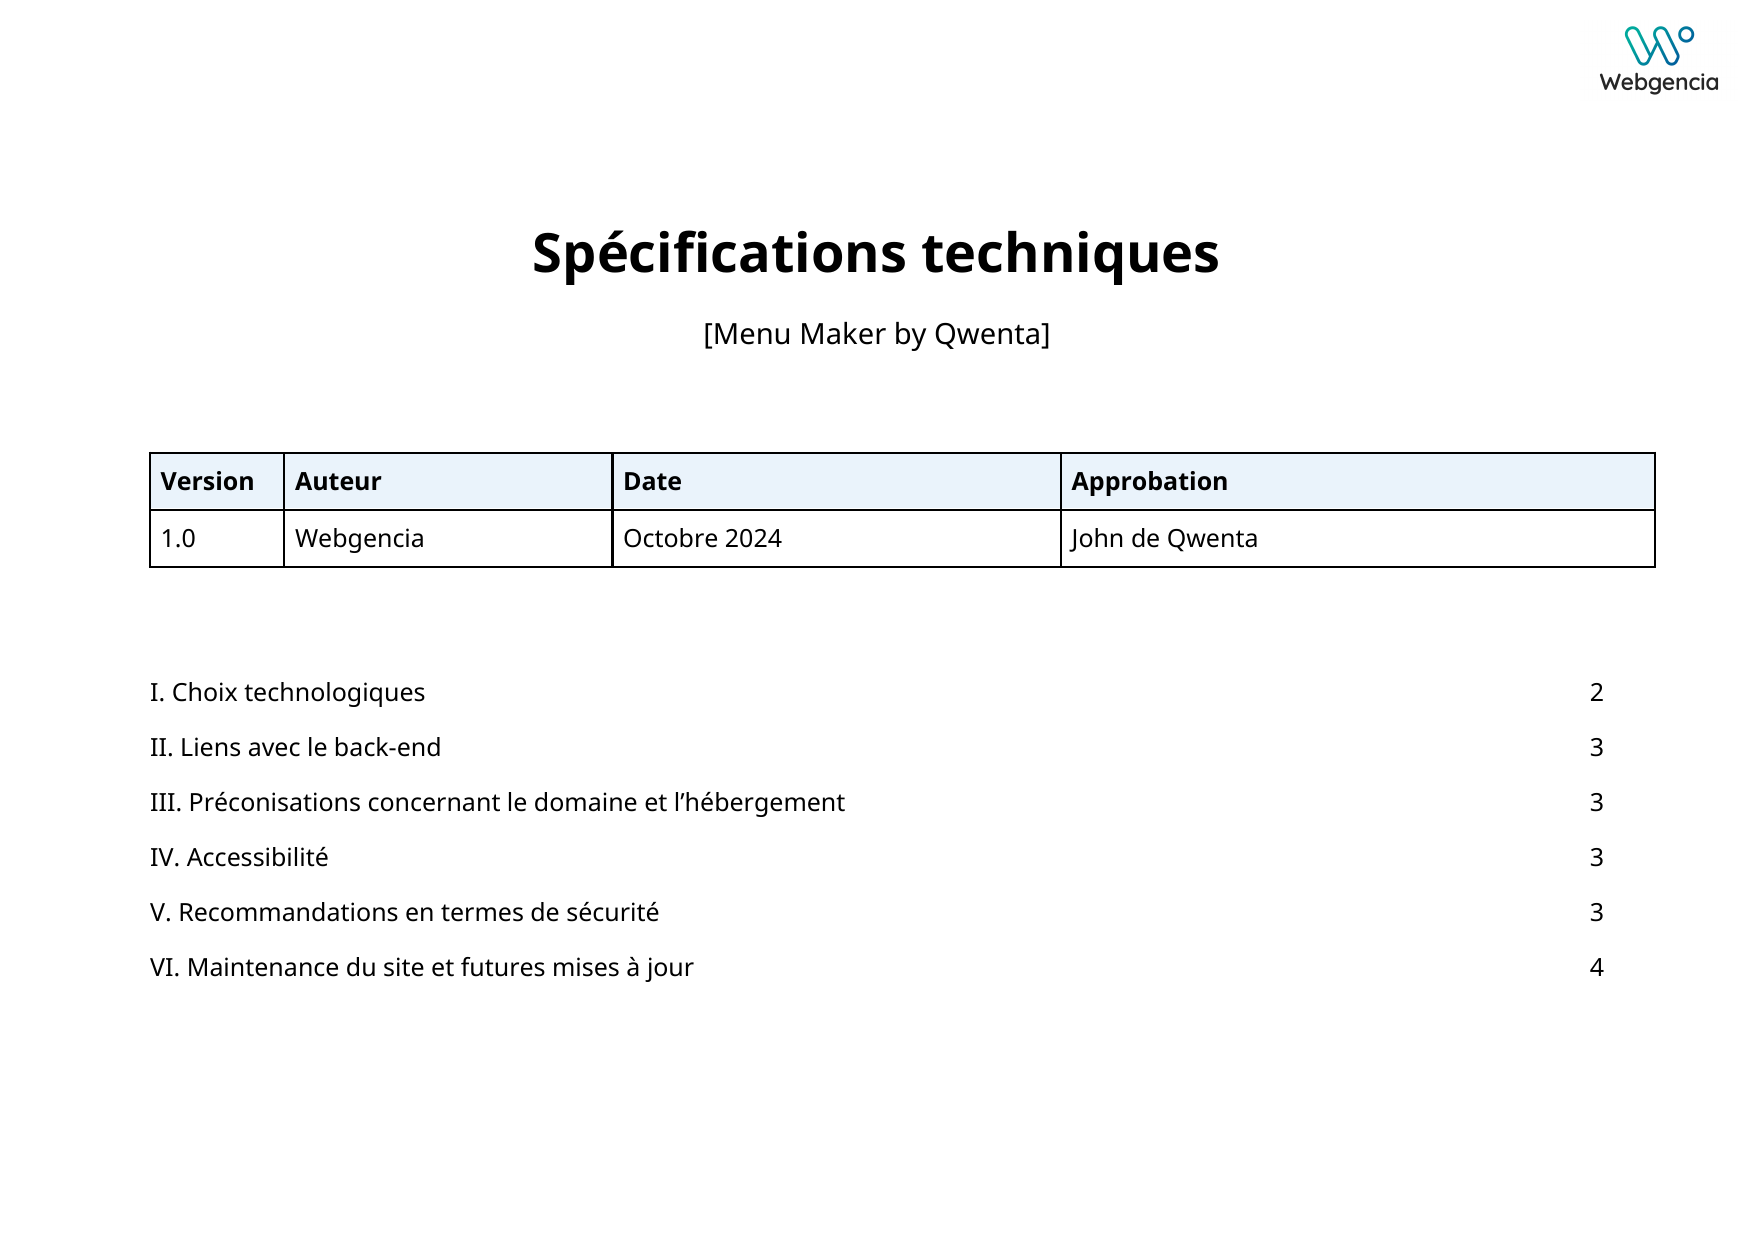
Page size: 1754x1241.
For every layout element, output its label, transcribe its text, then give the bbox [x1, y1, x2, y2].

text IV. Accessibilité 3 [150, 839, 1604, 873]
table_cell Webgencia [285, 511, 611, 566]
text III. Préconisations concernant le domaine et l’hébergement 3 [150, 784, 1604, 819]
text I. Choix technologiques 2 [150, 675, 1604, 709]
picture [1580, 20, 1739, 101]
text [Menu Maker by Qwenta] [150, 313, 1604, 353]
table_header Version [151, 454, 283, 508]
table_header Approbation [1062, 454, 1654, 508]
title Spécifications techniques [150, 215, 1604, 288]
table_cell John de Qwenta [1062, 511, 1654, 566]
table_cell Octobre 2024 [614, 511, 1060, 566]
text V. Recommandations en termes de sécurité 3 [150, 894, 1604, 928]
table_cell 1.0 [151, 511, 283, 566]
table_header Date [614, 454, 1060, 508]
table_header Auteur [285, 454, 611, 508]
text II. Liens avec le back-end 3 [150, 730, 1604, 764]
text VI. Maintenance du site et futures mises à jour 4 [150, 949, 1604, 983]
